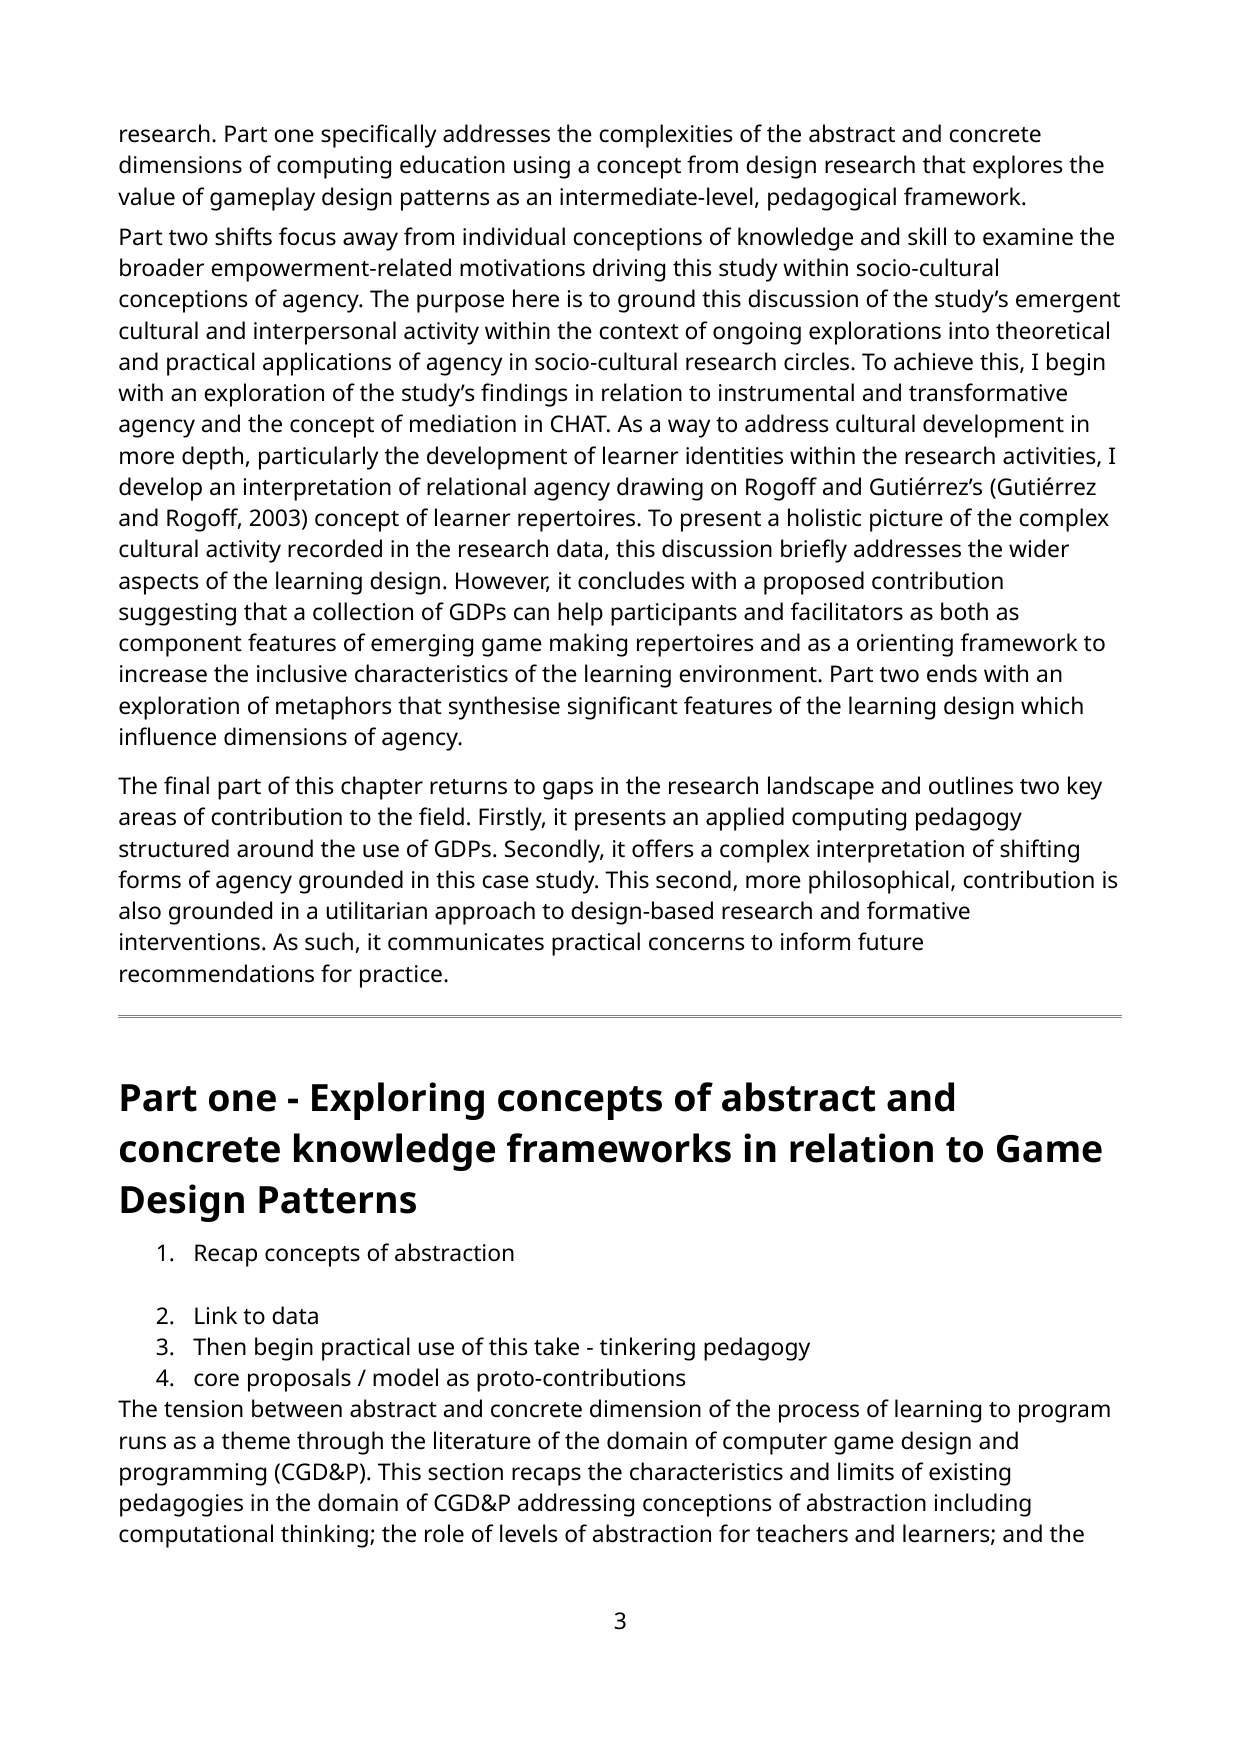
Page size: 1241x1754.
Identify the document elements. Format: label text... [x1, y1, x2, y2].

text research. Part one specifically addresses the complexities of the abstract and concrete dimensions of computing education using a concept from design research that explores the value of gameplay design patterns as an intermediate-level, pedagogical framework. [118, 118, 1122, 212]
list Recap concepts of abstraction [156, 1237, 1122, 1300]
text The final part of this chapter returns to gaps in the research landscape and outlines two key areas of contribution to the field. Firstly, it presents an applied computing pedagogy structured around the use of GDPs. Secondly, it offers a complex interpretation of shifting forms of agency grounded in this case study. This second, more philosophical, contribution is also grounded in a utilitarian approach to design-based research and formative interventions. As such, it communicates practical concerns to inform future recommendations for practice. [118, 770, 1122, 989]
text Part two shifts focus away from individual conceptions of knowledge and skill to examine the broader empowerment-related motivations driving this study within socio-cultural conceptions of agency. The purpose here is to ground this discussion of the study’s emergent cultural and interpersonal activity within the context of ongoing explorations into theoretical and practical applications of agency in socio-cultural research circles. To achieve this, I begin with an exploration of the study’s findings in relation to instrumental and transformative agency and the concept of mediation in CHAT. As a way to address cultural development in more depth, particularly the development of learner identities within the research activities, I develop an interpretation of relational agency drawing on Rogoff and Gutiérrez’s (Gutiérrez and Rogoff, 2003) concept of learner repertoires. To present a holistic picture of the complex cultural activity recorded in the research data, this discussion briefly addresses the wider aspects of the learning design. However, it concludes with a proposed contribution suggesting that a collection of GDPs can help participants and facilitators as both as component features of emerging game making repertoires and as a orienting framework to increase the inclusive characteristics of the learning environment. Part two ends with an exploration of metaphors that synthesise significant features of the learning design which influence dimensions of agency. [118, 221, 1122, 752]
list Link to data [156, 1300, 1122, 1331]
list core proposals / model as proto-contributions [156, 1362, 1122, 1393]
list Then begin practical use of this take - tinkering pedagogy [156, 1331, 1122, 1362]
text The tension between abstract and concrete dimension of the process of learning to program runs as a theme through the literature of the domain of computer game design and programming (CGD&P). This section recaps the characteristics and limits of existing pedagogies in the domain of CGD&P addressing conceptions of abstraction including computational thinking; the role of levels of abstraction for teachers and learners; and the [118, 1393, 1122, 1550]
subtitle Part one - Exploring concepts of abstract and concrete knowledge frameworks in relation to Game Design Patterns [118, 1072, 1122, 1225]
